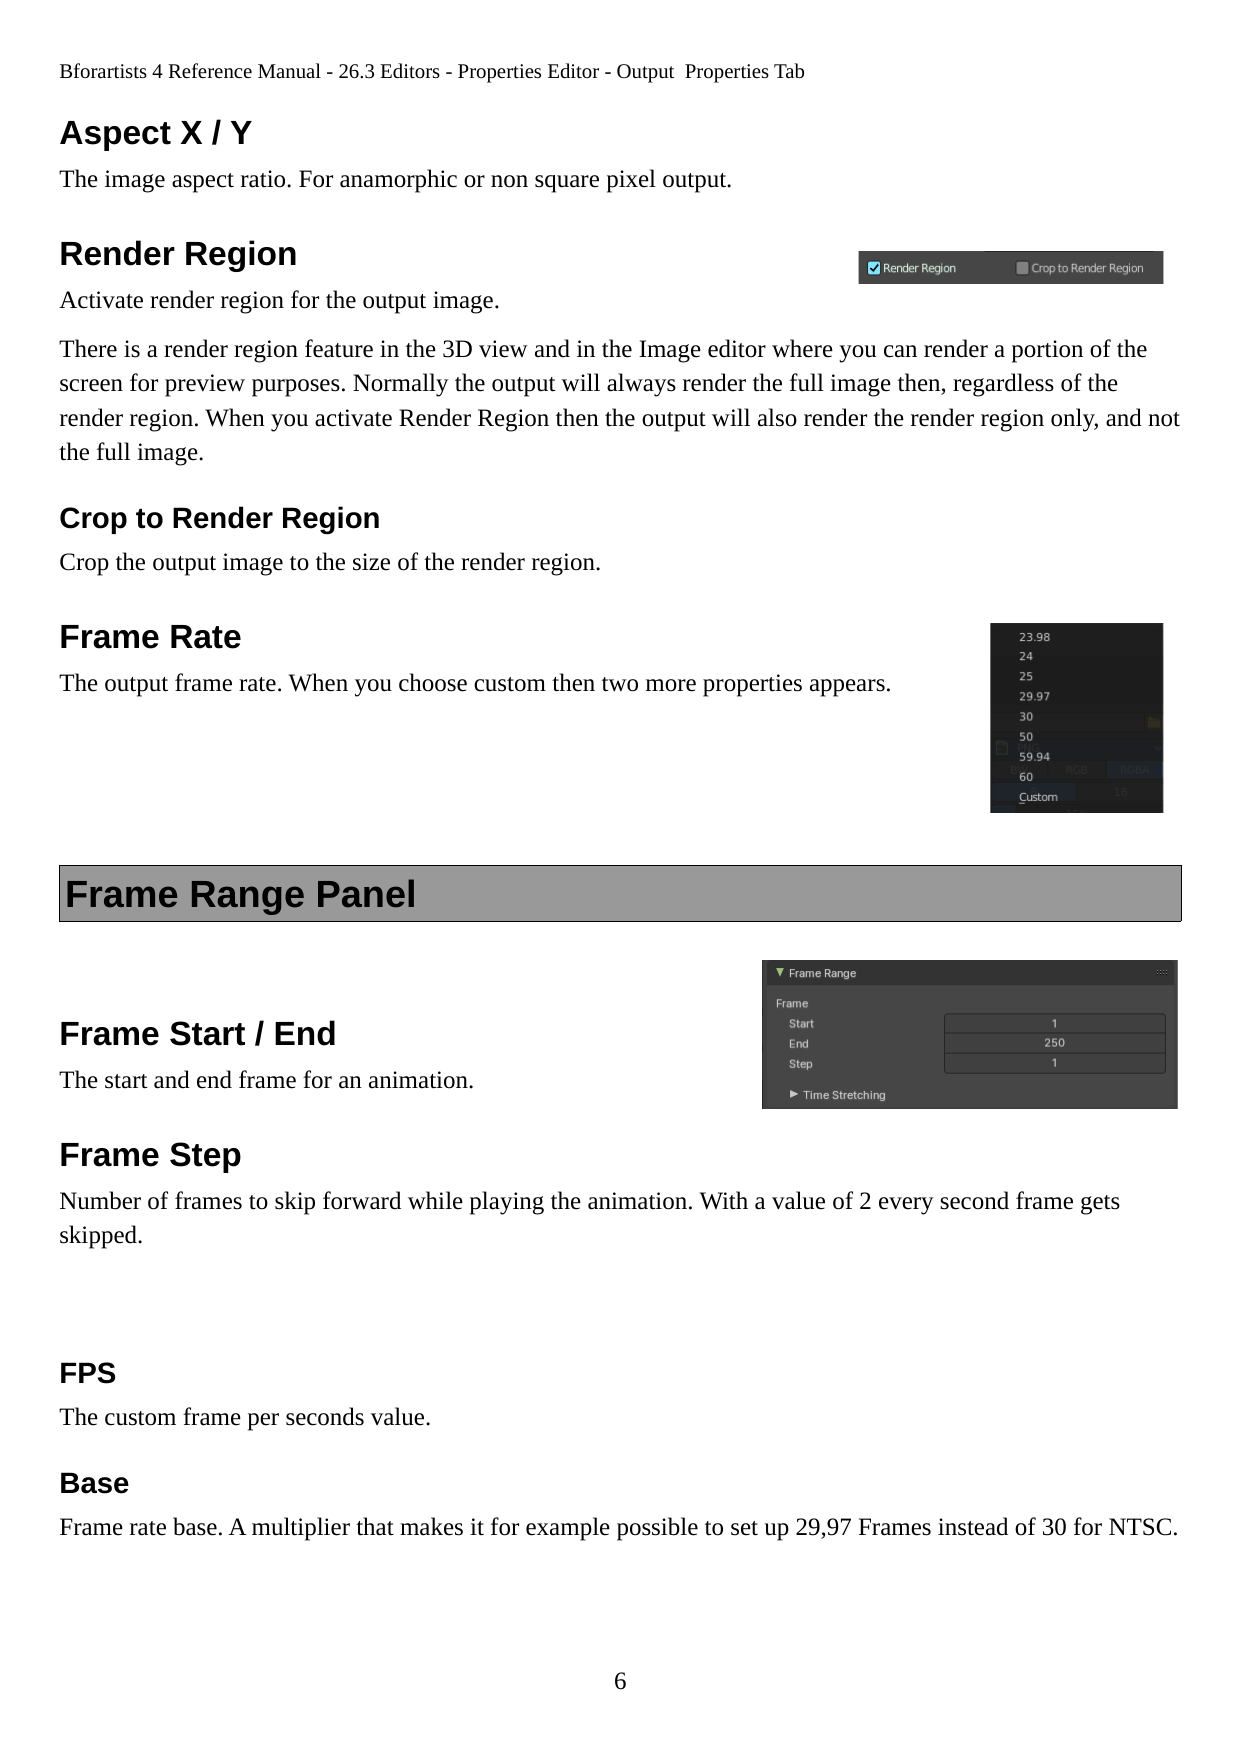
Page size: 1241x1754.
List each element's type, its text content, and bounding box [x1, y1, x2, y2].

picture [762, 960, 1178, 1109]
subtitle Frame Start / End [59, 1014, 762, 1052]
subtitle Base [59, 1466, 1181, 1500]
picture [858, 251, 1164, 284]
text Activate render region for the output image. [59, 285, 1181, 313]
subtitle FPS [59, 1356, 1181, 1390]
text The custom frame per seconds value. [59, 1402, 1181, 1431]
text The image aspect ratio. For anamorphic or non square pixel output. [59, 164, 1181, 192]
text There is a render region feature in the 3D view and in the Image editor where you can render a portion of the screen for preview purposes. Normally the output will always render the full image then, regardless of the render region. When you activate Render Region then the output will also render the render region only, and not the full image. [59, 334, 1181, 466]
subtitle Aspect X / Y [59, 113, 1181, 151]
table_header Frame Range Panel [60, 866, 1181, 921]
text The start and end frame for an animation. [59, 1065, 762, 1094]
text Number of frames to skip forward while playing the animation. With a value of 2 every second frame gets skipped. [59, 1186, 1181, 1249]
subtitle Crop to Render Region [59, 501, 1181, 535]
text Crop the output image to the size of the render region. [59, 547, 1181, 576]
subtitle Frame Step [59, 1135, 1181, 1173]
text Frame rate base. A multiplier that makes it for example possible to set up 29,97 Frames instead of 30 for NTSC. [59, 1512, 1181, 1541]
picture [990, 623, 1164, 813]
text The output frame rate. When you choose custom then two more properties appears. [59, 668, 990, 697]
subtitle Frame Rate [59, 617, 1181, 656]
subtitle Render Region [59, 234, 1181, 272]
